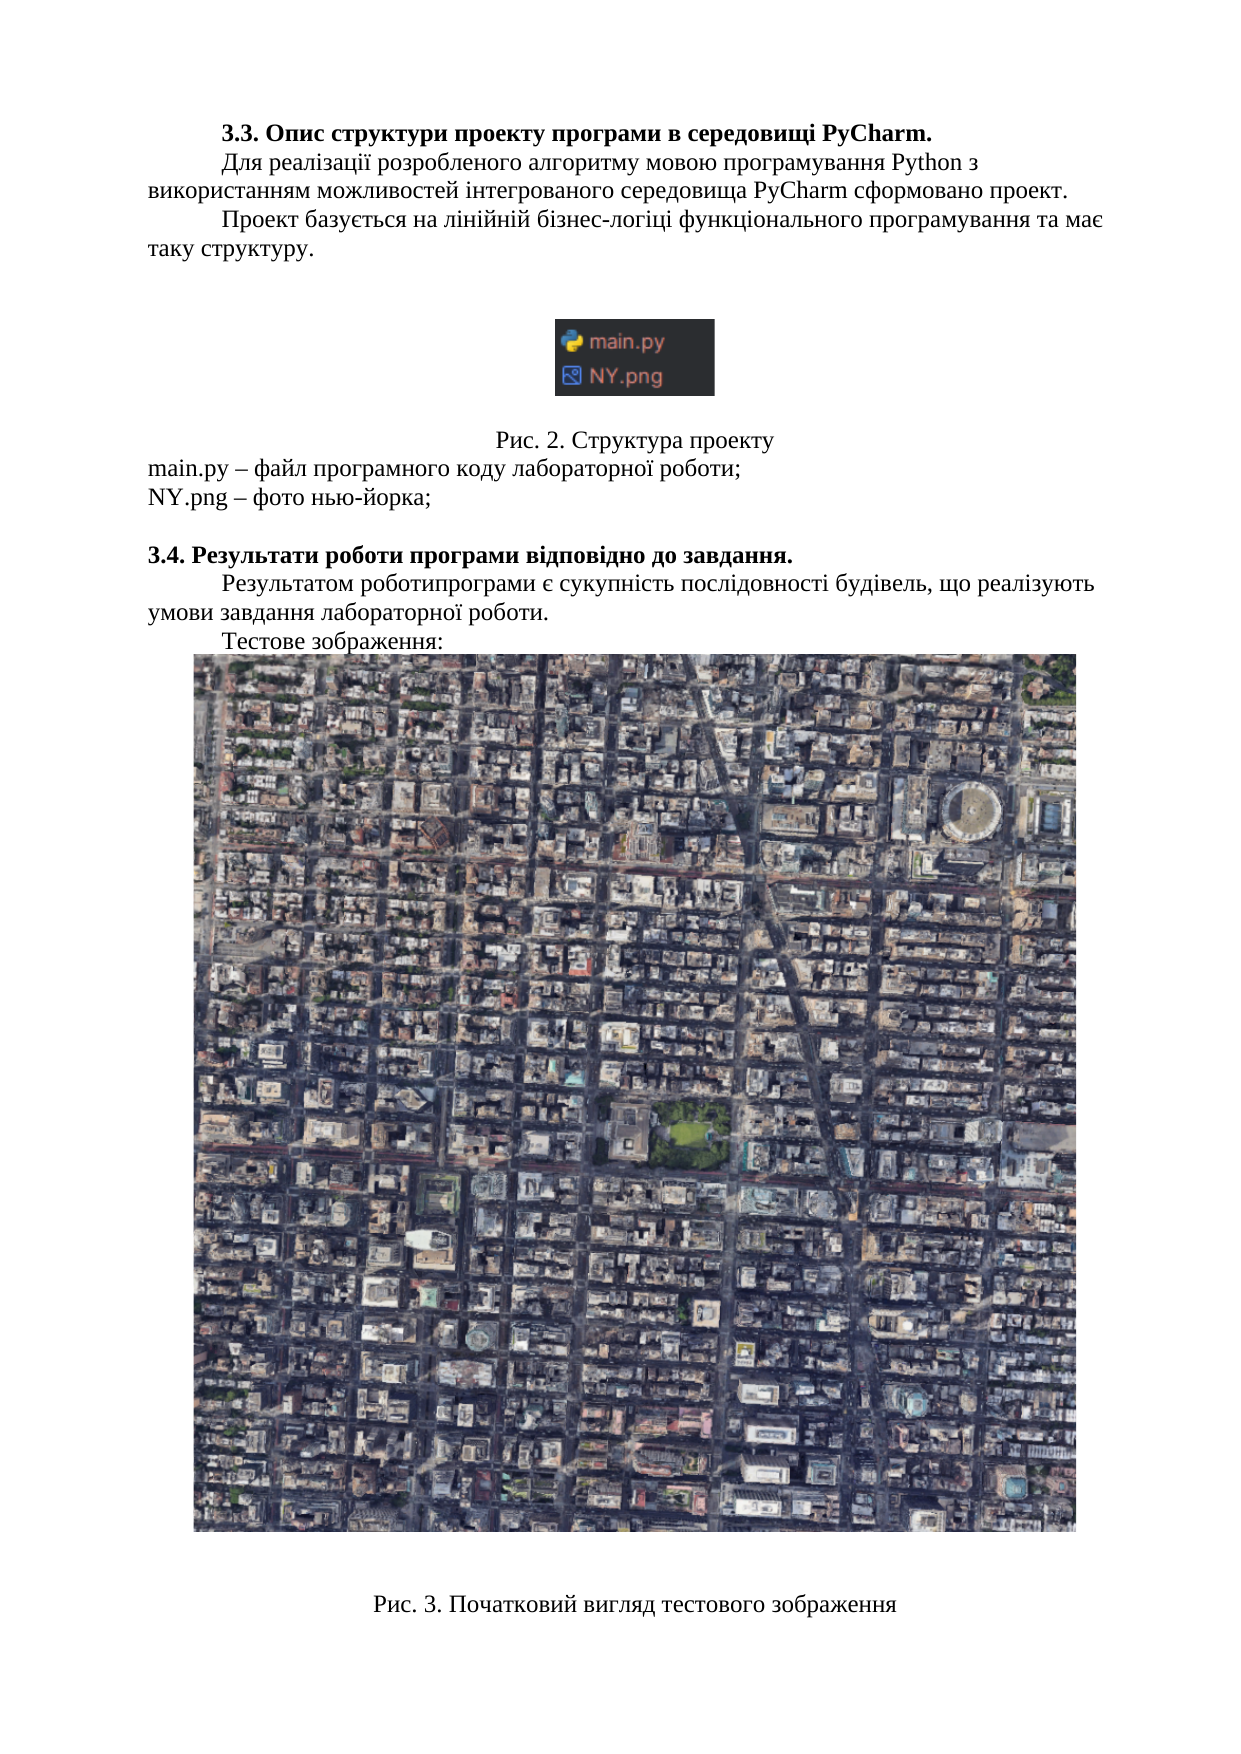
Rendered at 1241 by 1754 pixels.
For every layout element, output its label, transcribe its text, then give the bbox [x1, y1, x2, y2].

text main.py – файл програмного коду лабораторної роботи; [148, 453, 1122, 482]
text Рис. 3. Початковий вигляд тестового зображення [148, 1589, 1122, 1617]
text Рис. 2. Структура проекту [148, 425, 1122, 453]
text Проект базується на лінійній бізнес-логіці функціонального програмування та має таку структуру. [148, 204, 1122, 262]
text Тестове зображення: [148, 626, 1122, 655]
picture [555, 319, 715, 396]
text 3.3. Опис структури проекту програми в середовищі PyCharm. [221, 118, 1122, 147]
text Результатом роботипрограми є сукупність послідовності будівель, що реалізують умови завдання лабораторної роботи. [148, 568, 1122, 626]
text Для реалізації розробленого алгоритму мовою програмування Python з використанням можливостей інтегрованого середовища PyCharm сформовано проект. [148, 147, 1122, 204]
picture [193, 654, 1077, 1532]
text NY.png – фото нью-йорка; [148, 482, 1122, 511]
text 3.4. Результати роботи програми відповідно до завдання. [148, 540, 1122, 568]
